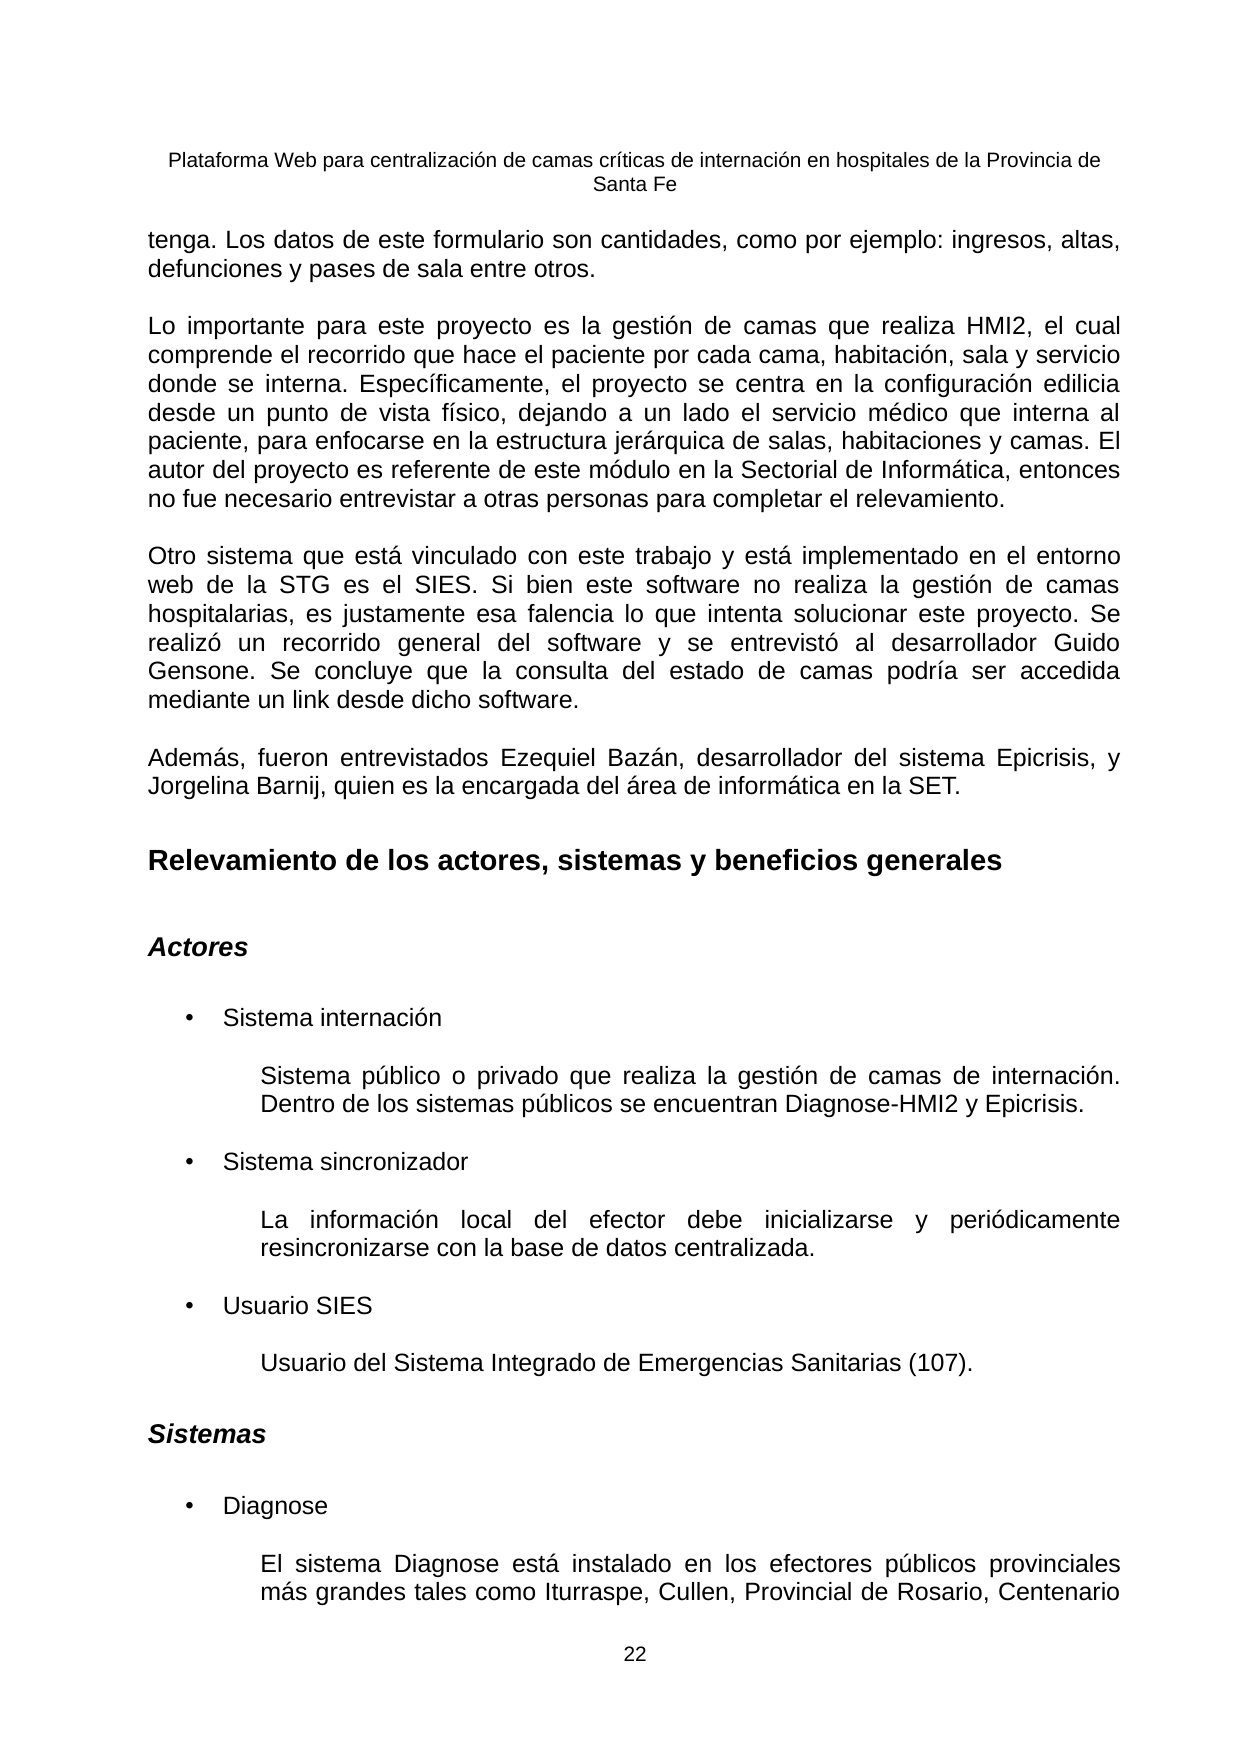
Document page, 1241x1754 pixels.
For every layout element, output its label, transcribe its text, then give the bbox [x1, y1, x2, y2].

list Sistema público o privado que realiza la gestión de camas de internación. Dentro de los sistemas públicos se encuentran Diagnose-HMI2 y Epicrisis. [223, 1061, 1122, 1118]
list Sistema sincronizador [185, 1147, 1122, 1176]
list Usuario SIES [185, 1291, 1122, 1320]
subtitle Sistemas [148, 1418, 1122, 1450]
subtitle Actores [148, 931, 1122, 962]
list La información local del efector debe inicializarse y periódicamente resincronizarse con la base de datos centralizada. [223, 1204, 1122, 1262]
list Diagnose [185, 1491, 1122, 1520]
list Sistema internación [185, 1003, 1122, 1032]
list Usuario del Sistema Integrado de Emergencias Sanitarias (107). [223, 1348, 1122, 1377]
subtitle Relevamiento de los actores, sistemas y beneficios generales [148, 843, 1122, 877]
text Además, fueron entrevistados Ezequiel Bazán, desarrollador del sistema Epicrisis, y Jorgelina Barnij, quien es la encargada del área de informática en la SET. [148, 742, 1122, 800]
text Lo importante para este proyecto es la gestión de camas que realiza HMI2, el cual comprende el recorrido que hace el paciente por cada cama, habitación, sala y servicio donde se interna. Específicamente, el proyecto se centra en la configuración edilicia desde un punto de vista físico, dejando a un lado el servicio médico que interna al paciente, para enfocarse en la estructura jerárquica de salas, habitaciones y camas. El autor del proyecto es referente de este módulo en la Sectorial de Informática, entonces no fue necesario entrevistar a otras personas para completar el relevamiento. [148, 311, 1122, 512]
text Otro sistema que está vinculado con este trabajo y está implementado en el entorno web de la STG es el SIES. Si bien este software no realiza la gestión de camas hospitalarias, es justamente esa falencia lo que intenta solucionar este proyecto. Se realizó un recorrido general del software y se entrevistó al desarrollador Guido Gensone. Se concluye que la consulta del estado de camas podría ser accedida mediante un link desde dicho software. [148, 541, 1122, 714]
text tenga. Los datos de este formulario son cantidades, como por ejemplo: ingresos, altas, defunciones y pases de sala entre otros. [148, 225, 1122, 282]
list El sistema Diagnose está instalado en los efectores públicos provinciales más grandes tales como Iturraspe, Cullen, Provincial de Rosario, Centenario [223, 1548, 1122, 1606]
